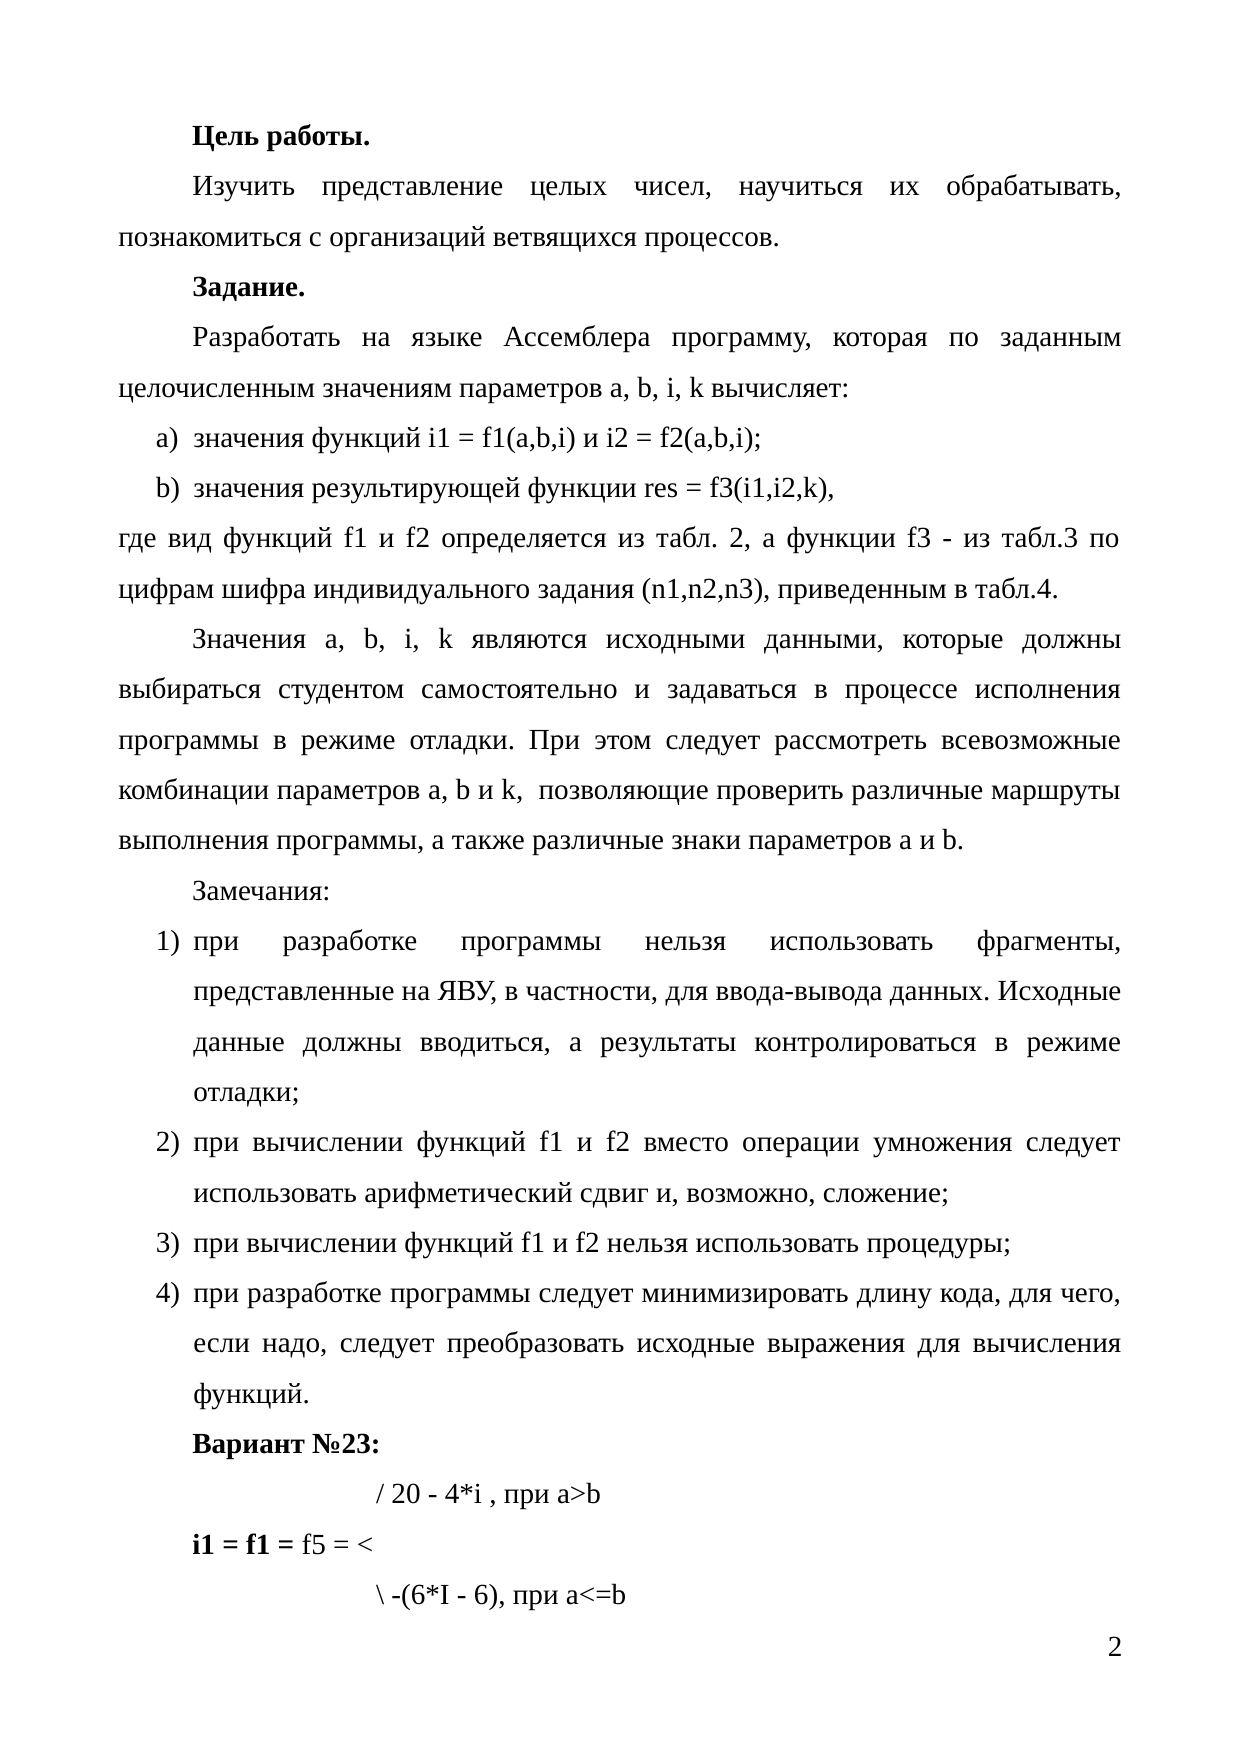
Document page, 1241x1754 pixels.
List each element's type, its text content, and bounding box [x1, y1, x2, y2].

text Разработать на языке Ассемблера программу, которая по заданным целочисленным значениям параметров a, b, i, k вычисляет: [118, 319, 1122, 403]
text Замечания: [118, 873, 1122, 906]
list значения функций i1 = f1(a,b,i) и i2 = f2(a,b,i); [156, 420, 1122, 453]
text / 20 - 4*i , при a>b [192, 1477, 1122, 1510]
text i1 = f1 = f5 = < [192, 1527, 1122, 1560]
text Значения a, b, i, k являются исходными данными, которые должны выбираться студентом самостоятельно и задаваться в процессе исполнения программы в режиме отладки. При этом следует рассмотреть всевозможные комбинации параметров a, b и k, позволяющие проверить различные маршруты выполнения программы, а также различные знаки параметров a и b. [118, 621, 1122, 856]
text Задание. [118, 269, 1122, 303]
text Вариант №23: [192, 1426, 1122, 1460]
text где вид функций f1 и f2 определяется из табл. 2, а функции f3 - из табл.3 по цифрам шифра индивидуального задания (n1,n2,n3), приведенным в табл.4. [118, 521, 1122, 604]
list при разработке программы нельзя использовать фрагменты, представленные на ЯВУ, в частности, для ввода-вывода данных. Исходные данные должны вводиться, а результаты контролироваться в режиме отладки; [156, 923, 1122, 1108]
text \ -(6*I - 6), при a<=b [192, 1577, 1122, 1611]
list при вычислении функций f1 и f2 вместо операции умножения следует использовать арифметический сдвиг и, возможно, сложение; [156, 1124, 1122, 1208]
list значения результирующей функции res = f3(i1,i2,k), [156, 470, 1122, 504]
text Изучить представление целых чисел, научиться их обрабатывать, познакомиться с организаций ветвящихся процессов. [118, 168, 1122, 252]
list при разработке программы следует минимизировать длину кода, для чего, если надо, следует преобразовать исходные выражения для вычисления функций. [156, 1275, 1122, 1409]
list при вычислении функций f1 и f2 нельзя использовать процедуры; [156, 1225, 1122, 1258]
subtitle Цель работы. [118, 118, 1122, 152]
